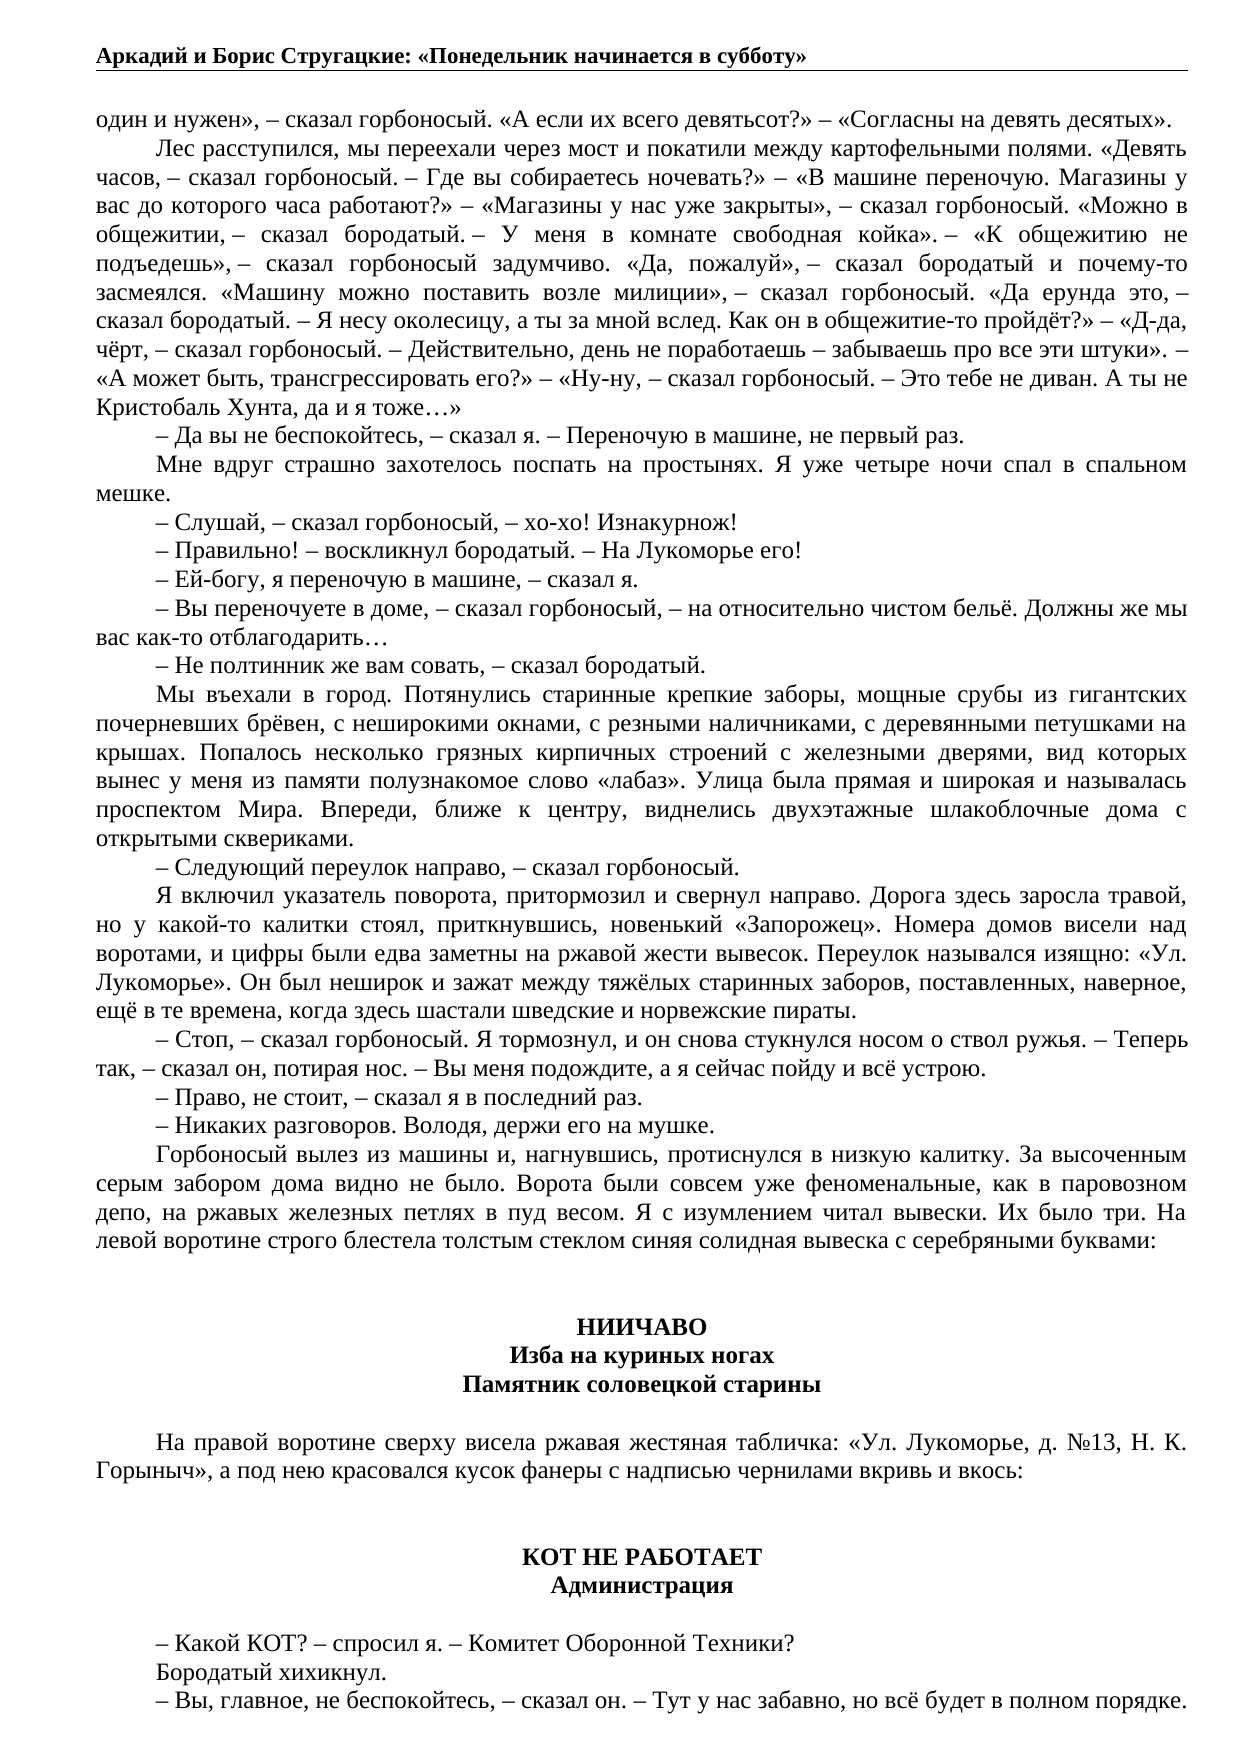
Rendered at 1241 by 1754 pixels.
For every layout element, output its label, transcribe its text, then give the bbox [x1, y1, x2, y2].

text – Да вы не беспокойтесь, – сказал я. – Переночую в машине, не первый раз. [96, 420, 1188, 449]
text – Вы, главное, не беспокойтесь, – сказал он. – Тут у нас забавно, но всё будет в полном порядке. [96, 1685, 1188, 1714]
subtitle Памятник соловецкой старины [96, 1369, 1188, 1398]
text – Не полтинник же вам совать, – сказал бородатый. [96, 650, 1188, 679]
text Мы въехали в город. Потянулись старинные крепкие заборы, мощные срубы из гигантских почерневших брёвен, с неширокими окнами, с резными наличниками, с деревянными петушками на крышах. Попалось несколько грязных кирпичных строений с железными дверями, вид которых вынес у меня из памяти полузнакомое слово «лабаз». Улица была прямая и широкая и называлась проспектом Мира. Впереди, ближе к центру, виднелись двухэтажные шлакоблочные дома с открытыми сквериками. [96, 679, 1188, 852]
text – Право, не стоит, – сказал я в последний раз. [96, 1082, 1188, 1110]
subtitle Изба на куриных ногах [96, 1340, 1188, 1369]
subtitle НИИЧАВО [96, 1312, 1188, 1340]
text – Следующий переулок направо, – сказал горбоносый. [96, 852, 1188, 880]
text – Стоп, – сказал горбоносый. Я тормознул, и он снова стукнулся носом о ствол ружья. – Теперь так, – сказал он, потирая нос. – Вы меня подождите, а я сейчас пойду и всё устрою. [96, 1024, 1188, 1082]
text – Правильно! – воскликнул бородатый. – На Лукоморье его! [96, 535, 1188, 564]
text Я включил указатель поворота, притормозил и свернул направо. Дорога здесь заросла травой, но у какой-то калитки стоял, приткнувшись, новенький «Запорожец». Номера домов висели над воротами, и цифры были едва заметны на ржавой жести вывесок. Переулок назывался изящно: «Ул. Лукоморье». Он был неширок и зажат между тяжёлых старинных заборов, поставленных, наверное, ещё в те времена, когда здесь шастали шведские и норвежские пираты. [96, 880, 1188, 1024]
text – Ей-богу, я переночую в машине, – сказал я. [96, 564, 1188, 593]
text Горбоносый вылез из машины и, нагнувшись, протиснулся в низкую калитку. За высоченным серым забором дома видно не было. Ворота были совсем уже феноменальные, как в паровозном депо, на ржавых железных петлях в пуд весом. Я с изумлением читал вывески. Их было три. На левой воротине строго блестела толстым стеклом синяя солидная вывеска с серебряными буквами: [96, 1139, 1188, 1254]
subtitle КОТ НЕ РАБОТАЕТ [96, 1542, 1188, 1570]
text Лес расступился, мы переехали через мост и покатили между картофельными полями. «Девять часов, – сказал горбоносый. – Где вы собираетесь ночевать?» – «В машине переночую. Магазины у вас до которого часа работают?» – «Магазины у нас уже закрыты», – сказал горбоносый. «Можно в общежитии, – сказал бородатый. – У меня в комнате свободная койка». – «К общежитию не подъедешь», – сказал горбоносый задумчиво. «Да, пожалуй», – сказал бородатый и почему-то засмеялся. «Машину можно поставить возле милиции», – сказал горбоносый. «Да ерунда это, – сказал бородатый. – Я несу околесицу, а ты за мной вслед. Как он в общежитие-то пройдёт?» – «Д-да, чёрт, – сказал горбоносый. – Действительно, день не поработаешь – забываешь про все эти штуки». – «А может быть, трансгрессировать его?» – «Ну-ну, – сказал горбоносый. – Это тебе не диван. А ты не Кристобаль Хунта, да и я тоже…» [96, 133, 1188, 420]
text На правой воротине сверху висела ржавая жестяная табличка: «Ул. Лукоморье, д. №13, Н. К. Горыныч», а под нею красовался кусок фанеры с надписью чернилами вкривь и вкось: [96, 1427, 1188, 1484]
subtitle Администрация [96, 1570, 1188, 1599]
text – Какой КОТ? – спросил я. – Комитет Оборонной Техники? [96, 1628, 1188, 1657]
text – Никаких разговоров. Володя, держи его на мушке. [96, 1110, 1188, 1139]
text – Вы переночуете в доме, – сказал горбоносый, – на относительно чистом бельё. Должны же мы вас как-то отблагодарить… [96, 593, 1188, 650]
text – Слушай, – сказал горбоносый, – хо-хо! Изнакурнож! [96, 507, 1188, 535]
text один и нужен», – сказал горбоносый. «А если их всего девятьсот?» – «Согласны на девять десятых». [96, 104, 1188, 133]
text Мне вдруг страшно захотелось поспать на простынях. Я уже четыре ночи спал в спальном мешке. [96, 449, 1188, 507]
text Бородатый хихикнул. [96, 1657, 1188, 1685]
